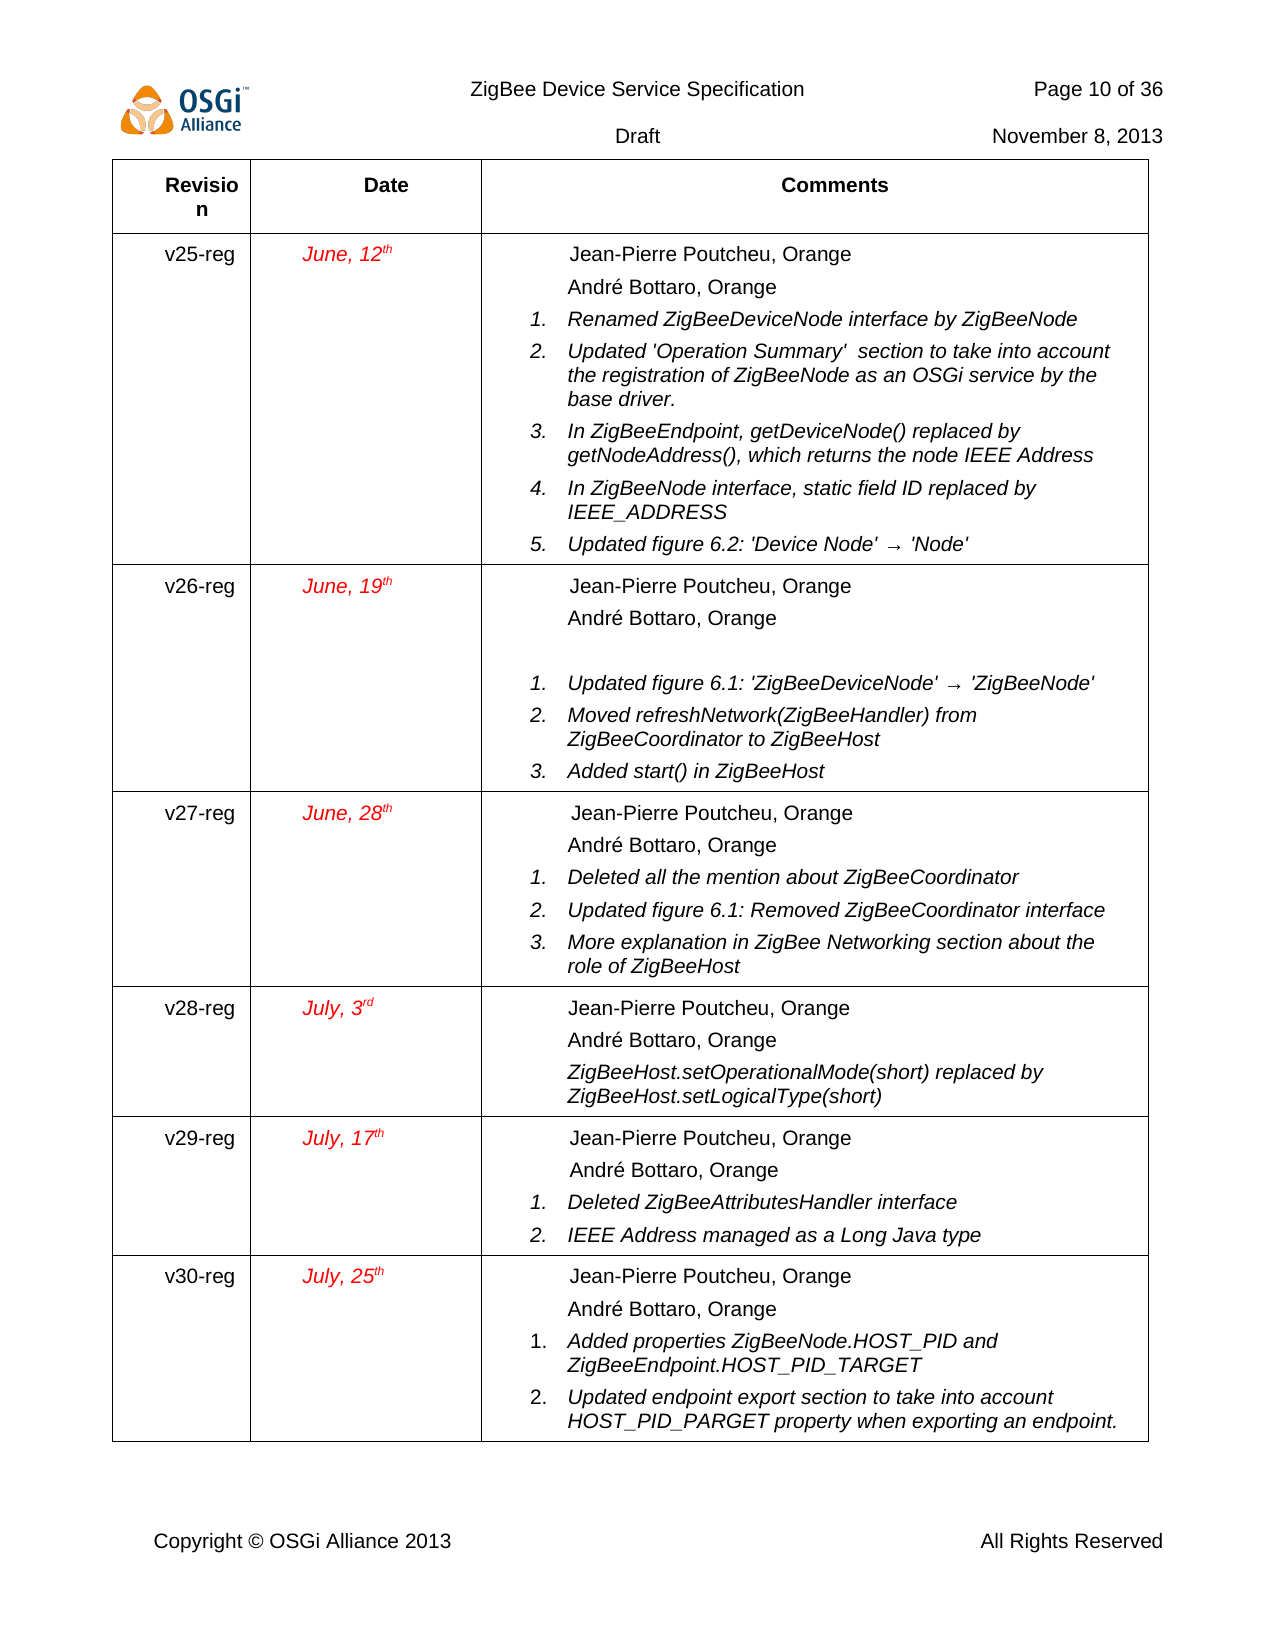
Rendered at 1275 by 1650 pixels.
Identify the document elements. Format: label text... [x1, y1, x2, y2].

table_cell June, 19th [251, 565, 481, 791]
table_cell v28-reg [113, 987, 250, 1116]
table_cell Jean-Pierre Poutcheu, Orange André Bottaro, Orange Renamed ZigBeeDeviceNode interface by ZigBeeNode Updated 'Operation Summary' section to take into account the registration of ZigBeeNode as an OSGi service by the base driver. In ZigBeeEndpoint, getDeviceNode() replaced by getNodeAddress(), which returns the node IEEE Address In ZigBeeNode interface, static field ID replaced by IEEE_ADDRESS Updated figure 6.2: 'Device Node' → 'Node' [482, 234, 1148, 564]
table_header Revision [113, 160, 250, 233]
table_cell v26-reg [113, 565, 250, 791]
picture [113, 78, 257, 142]
table_header Date [251, 160, 481, 233]
table_cell Jean-Pierre Poutcheu, Orange André Bottaro, Orange ZigBeeHost.setOperationalMode(short) replaced by ZigBeeHost.setLogicalType(short) [482, 987, 1148, 1116]
table_header Comments [482, 160, 1148, 233]
table_cell June, 12th [251, 234, 481, 564]
table_cell Jean-Pierre Poutcheu, Orange André Bottaro, Orange Deleted ZigBeeAttributesHandler interface IEEE Address managed as a Long Java type [482, 1117, 1148, 1255]
table_cell v27-reg [113, 792, 250, 986]
table_cell v29-reg [113, 1117, 250, 1255]
table_cell June, 28th [251, 792, 481, 986]
table_cell July, 17th [251, 1117, 481, 1255]
table_cell v30-reg [113, 1256, 250, 1441]
table_cell July, 3rd [251, 987, 481, 1116]
table_cell July, 25th [251, 1256, 481, 1441]
table_cell Jean-Pierre Poutcheu, Orange André Bottaro, Orange Deleted all the mention about ZigBeeCoordinator Updated figure 6.1: Removed ZigBeeCoordinator interface More explanation in ZigBee Networking section about the role of ZigBeeHost [482, 792, 1148, 986]
table_cell Jean-Pierre Poutcheu, Orange André Bottaro, Orange Updated figure 6.1: 'ZigBeeDeviceNode' → 'ZigBeeNode' Moved refreshNetwork(ZigBeeHandler) from ZigBeeCoordinator to ZigBeeHost Added start() in ZigBeeHost [482, 565, 1148, 791]
table_cell v25-reg [113, 234, 250, 564]
table_cell Jean-Pierre Poutcheu, Orange André Bottaro, Orange Added properties ZigBeeNode.HOST_PID and ZigBeeEndpoint.HOST_PID_TARGET Updated endpoint export section to take into account HOST_PID_PARGET property when exporting an endpoint. [482, 1256, 1148, 1441]
